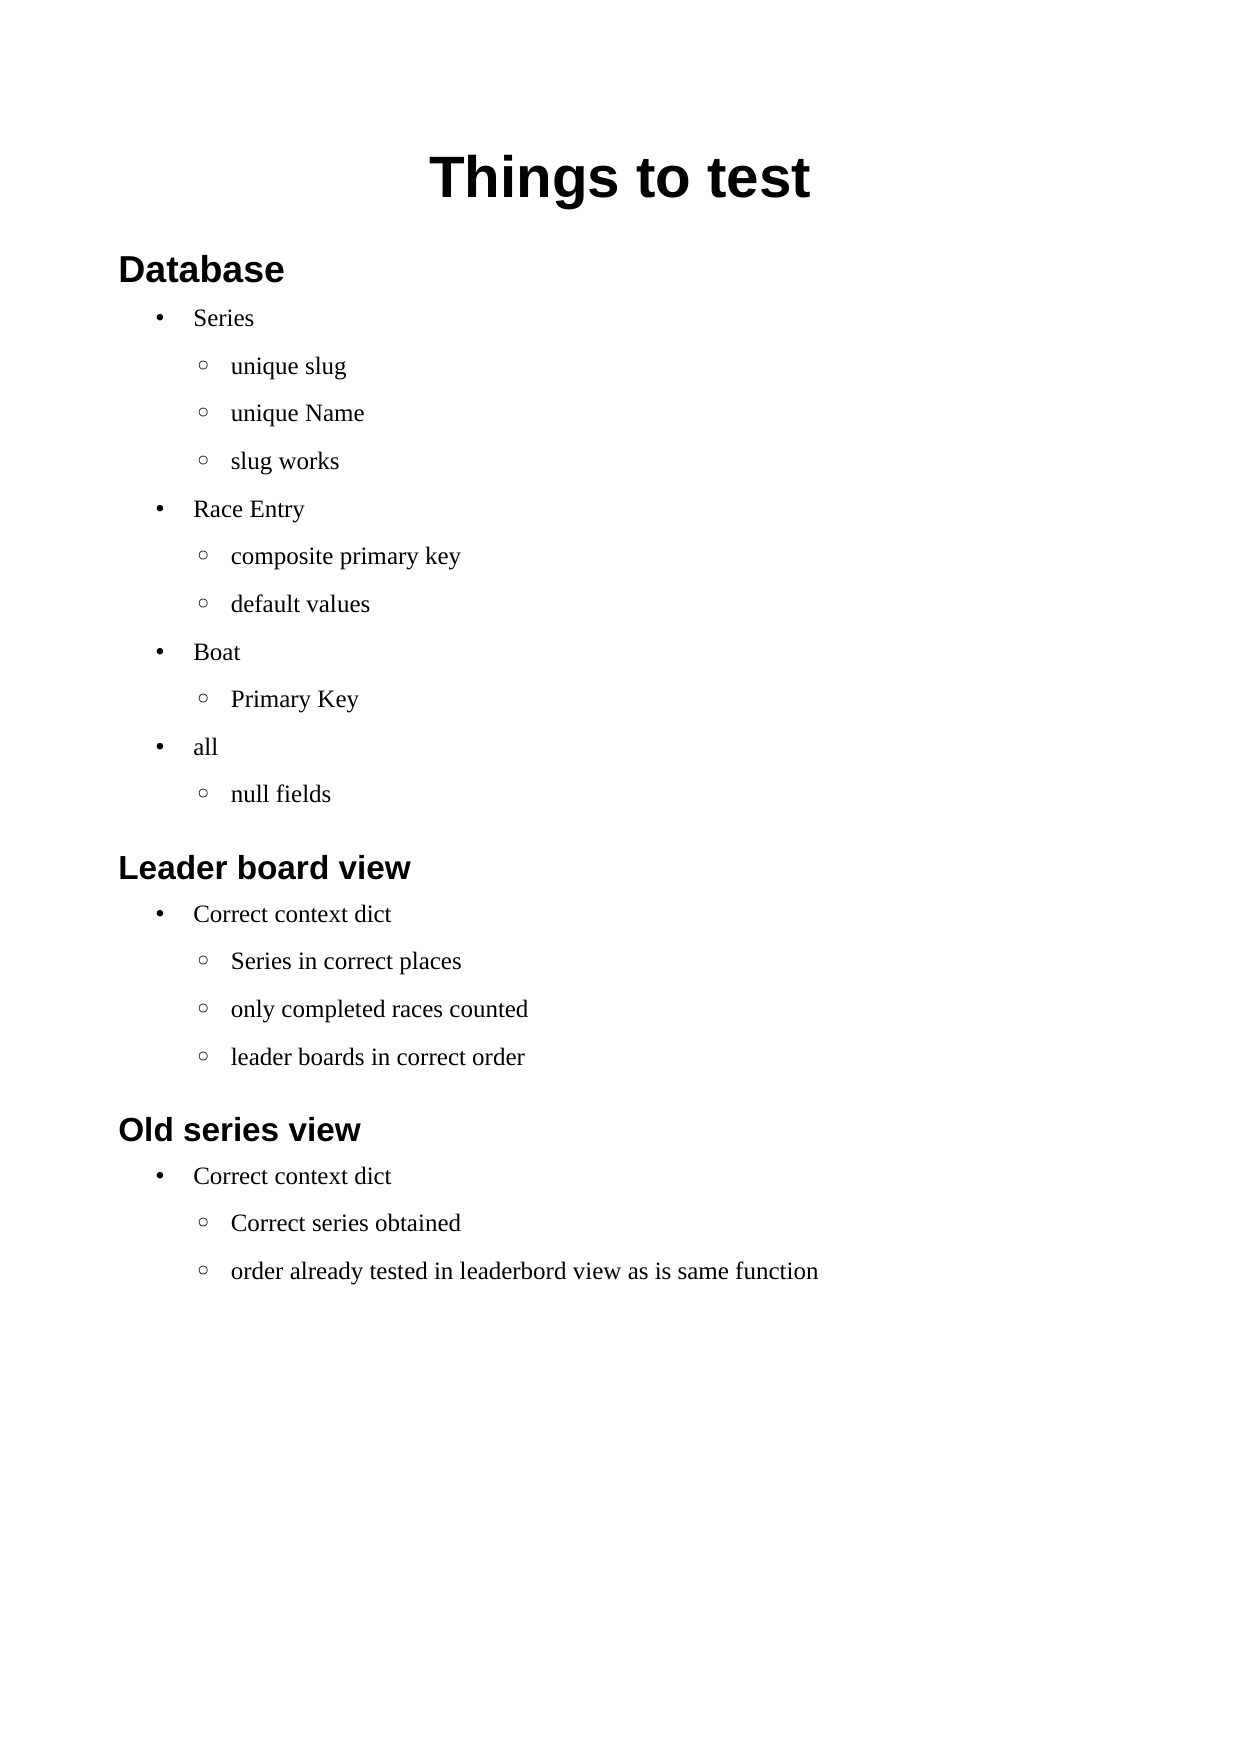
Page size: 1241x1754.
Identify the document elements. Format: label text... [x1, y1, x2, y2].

subtitle Leader board view [118, 848, 1122, 886]
list Boat [156, 637, 1122, 665]
list order already tested in leaderbord view as is same function [193, 1256, 1122, 1285]
subtitle Old series view [118, 1110, 1122, 1148]
list Race Entry [156, 494, 1122, 522]
list composite primary key [193, 541, 1122, 570]
list Series [156, 303, 1122, 332]
list all [156, 732, 1122, 761]
list Series in correct places [193, 946, 1122, 975]
list slug works [193, 446, 1122, 475]
list Correct context dict [156, 899, 1122, 927]
list only completed races counted [193, 994, 1122, 1023]
list unique Name [193, 398, 1122, 427]
title Things to test [118, 143, 1122, 210]
list Correct series obtained [193, 1208, 1122, 1237]
list Primary Key [193, 684, 1122, 713]
list leader boards in correct order [193, 1042, 1122, 1070]
list Correct context dict [156, 1161, 1122, 1190]
list default values [193, 589, 1122, 618]
list null fields [193, 779, 1122, 808]
list unique slug [193, 351, 1122, 380]
subtitle Database [118, 248, 1122, 291]
